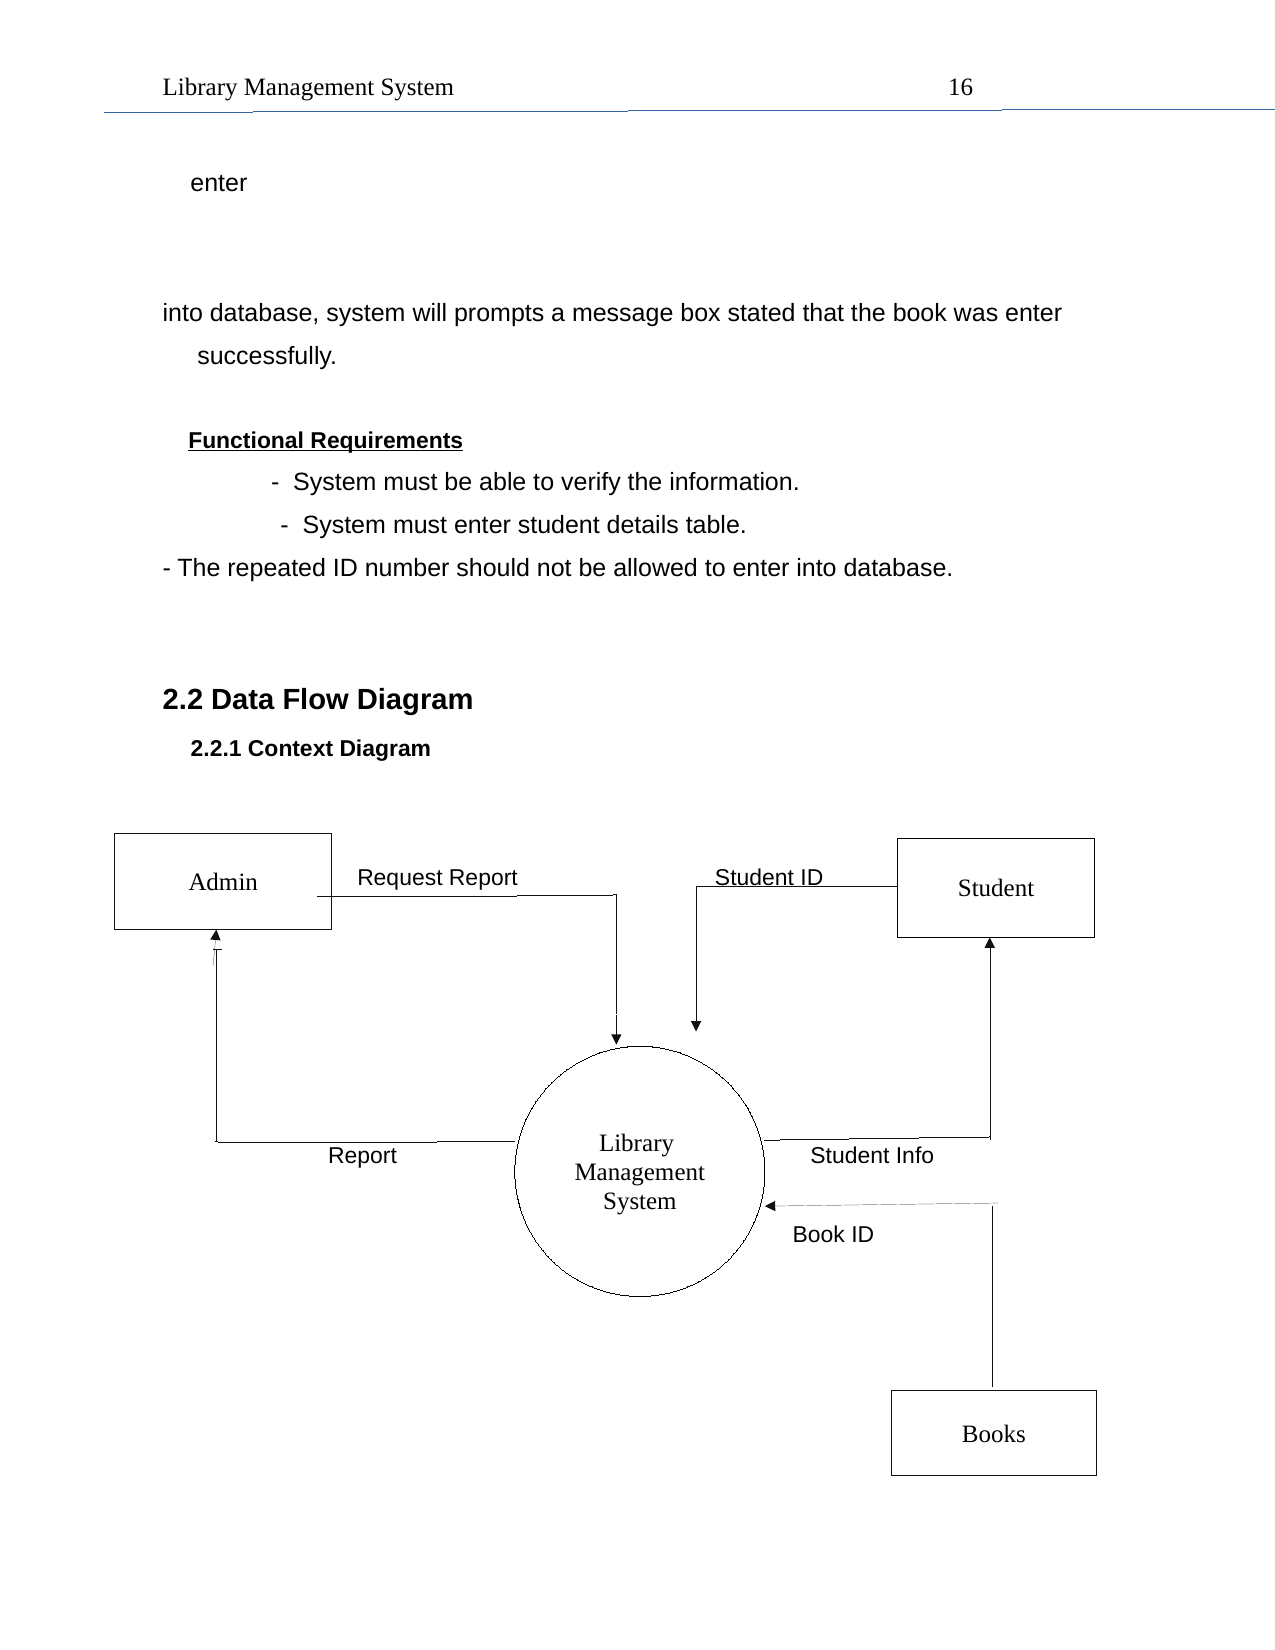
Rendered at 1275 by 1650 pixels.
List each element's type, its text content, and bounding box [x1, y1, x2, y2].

text 2.2 Data Flow Diagram [162, 682, 1119, 716]
text [993, 1221, 1119, 1247]
text 2.2.1 Context Diagram [162, 733, 1119, 761]
text [1095, 862, 1119, 891]
text Book ID [741, 1221, 992, 1247]
text into database, system will prompts a message box stated that the book was enter [162, 298, 1119, 327]
text successfully. [162, 341, 1119, 370]
text [162, 1221, 539, 1247]
text Request Report Student ID [332, 862, 897, 891]
text - System must be able to verify the information. [162, 467, 1119, 495]
text - The repeated ID number should not be allowed to enter into database. [162, 553, 1119, 582]
text Functional Requirements [162, 427, 1119, 453]
text enter [162, 168, 1119, 197]
text - System must enter student details table. [162, 510, 1119, 538]
text Report [162, 1142, 518, 1168]
text Student Info [762, 1142, 1119, 1168]
